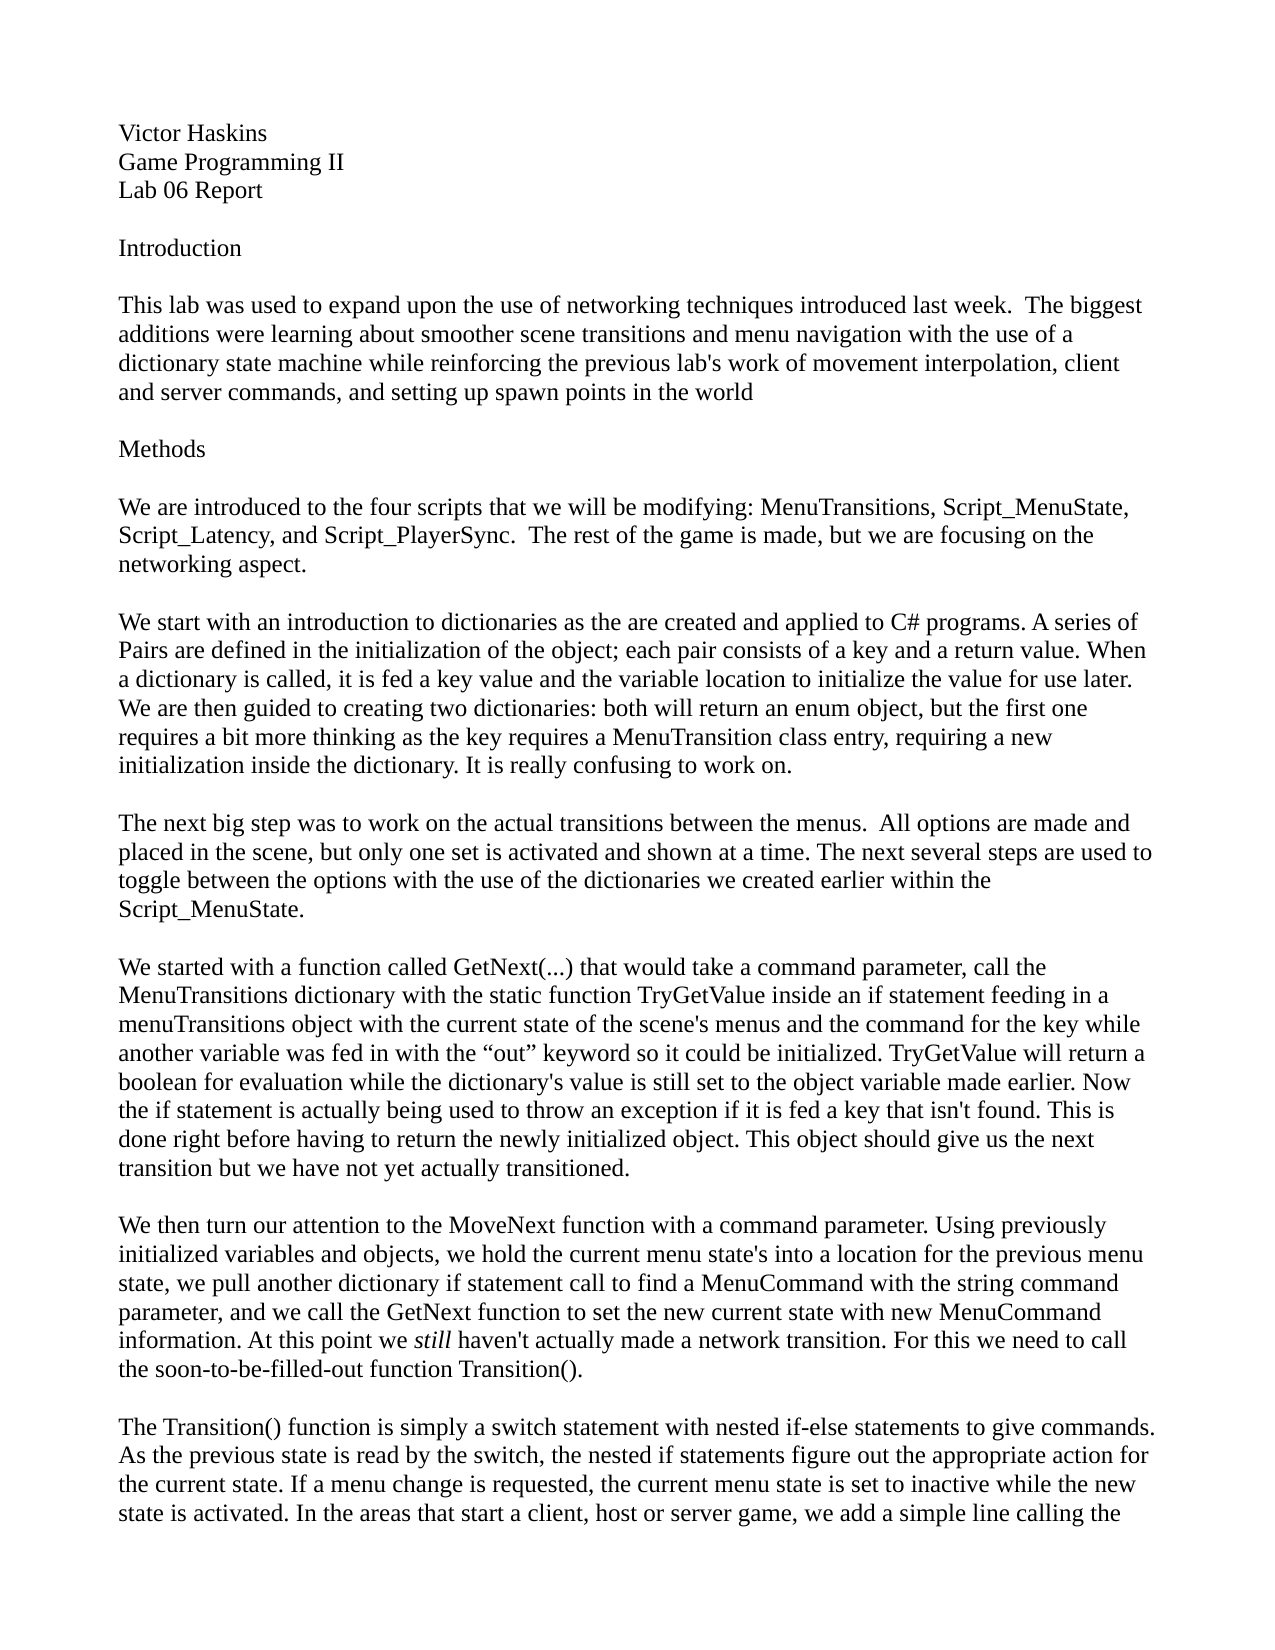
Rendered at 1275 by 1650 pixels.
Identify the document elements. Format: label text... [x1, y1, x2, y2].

text Game Programming II [118, 147, 1157, 176]
text We started with a function called GetNext(...) that would take a command parameter, call the MenuTransitions dictionary with the static function TryGetValue inside an if statement feeding in a menuTransitions object with the current state of the scene's menus and the command for the key while another variable was fed in with the “out” keyword so it could be initialized. TryGetValue will return a boolean for evaluation while the dictionary's value is still set to the object variable made earlier. Now the if statement is actually being used to throw an exception if it is fed a key that isn't found. This is done right before having to return the newly initialized object. This object should give us the next transition but we have not yet actually transitioned. [118, 952, 1157, 1182]
text Victor Haskins [118, 118, 1157, 147]
text Lab 06 Report [118, 176, 1157, 204]
text This lab was used to expand upon the use of networking techniques introduced last week. The biggest additions were learning about smoother scene transitions and menu navigation with the use of a dictionary state machine while reinforcing the previous lab's work of movement interpolation, client and server commands, and setting up spawn points in the world [118, 291, 1157, 406]
text The Transition() function is simply a switch statement with nested if-else statements to give commands. As the previous state is read by the switch, the nested if statements figure out the appropriate action for the current state. If a menu change is requested, the current menu state is set to inactive while the new state is activated. In the areas that start a client, host or server game, we add a simple line calling the [118, 1412, 1157, 1527]
text We are introduced to the four scripts that we will be modifying: MenuTransitions, Script_MenuState, Script_Latency, and Script_PlayerSync. The rest of the game is made, but we are focusing on the networking aspect. [118, 492, 1157, 578]
text Methods [118, 434, 1157, 463]
text We start with an introduction to dictionaries as the are created and applied to C# programs. A series of Pairs are defined in the initialization of the object; each pair consists of a key and a return value. When a dictionary is called, it is fed a key value and the variable location to initialize the value for use later. We are then guided to creating two dictionaries: both will return an enum object, but the first one requires a bit more thinking as the key requires a MenuTransition class entry, requiring a new initialization inside the dictionary. It is really confusing to work on. [118, 607, 1157, 779]
text Introduction [118, 233, 1157, 262]
text The next big step was to work on the actual transitions between the menus. All options are made and placed in the scene, but only one set is activated and shown at a time. The next several steps are used to toggle between the options with the use of the dictionaries we created earlier within the Script_MenuState. [118, 808, 1157, 923]
text We then turn our attention to the MoveNext function with a command parameter. Using previously initialized variables and objects, we hold the current menu state's into a location for the previous menu state, we pull another dictionary if statement call to find a MenuCommand with the string command parameter, and we call the GetNext function to set the new current state with new MenuCommand information. At this point we still haven't actually made a network transition. For this we need to call the soon-to-be-filled-out function Transition(). [118, 1211, 1157, 1383]
